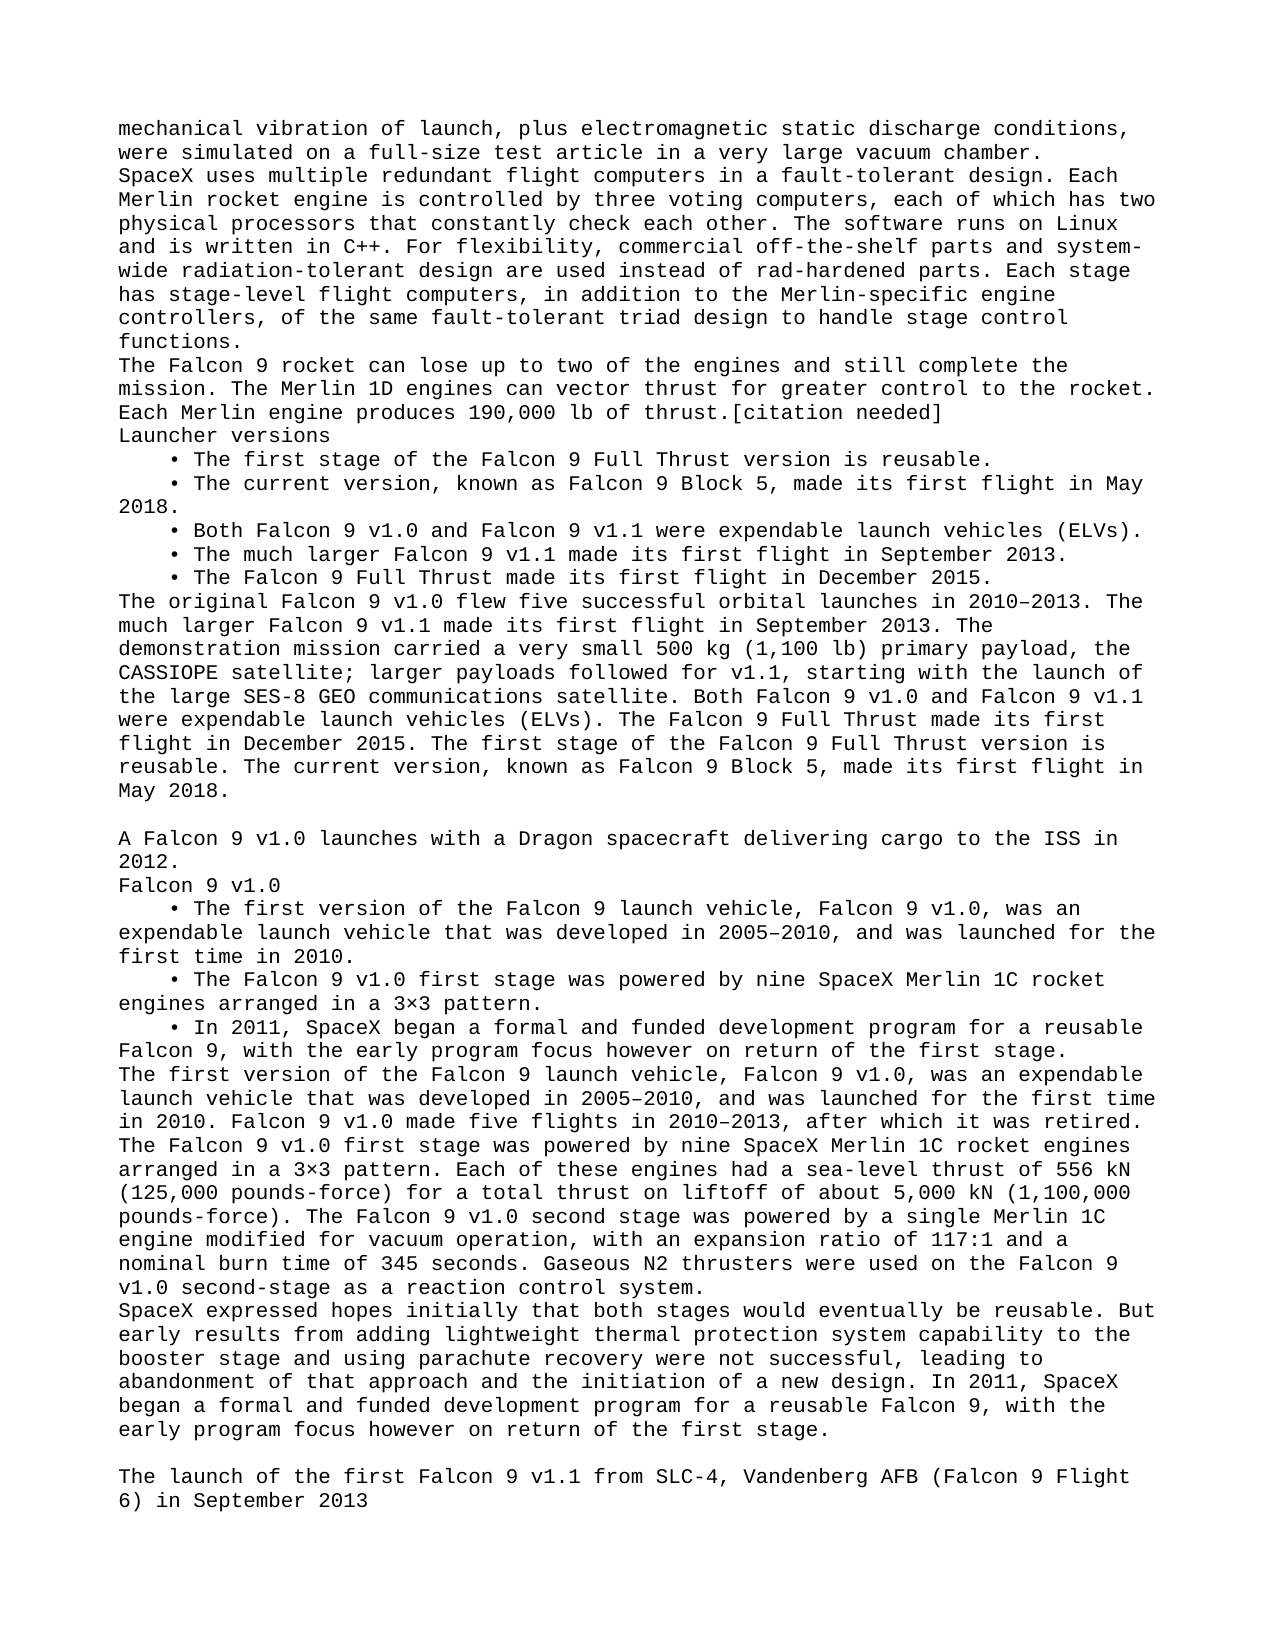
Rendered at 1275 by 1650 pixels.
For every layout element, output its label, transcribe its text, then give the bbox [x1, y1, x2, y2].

text • The first version of the Falcon 9 launch vehicle, Falcon 9 v1.0, was an expendable launch vehicle that was developed in 2005–2010, and was launched for the first time in 2010. [118, 898, 1157, 969]
text Launcher versions [118, 426, 1157, 449]
text The Falcon 9 rocket can lose up to two of the engines and still complete the mission. The Merlin 1D engines can vector thrust for greater control to the rocket. Each Merlin engine produces 190,000 lb of thrust.[citation needed] [118, 354, 1157, 426]
text • In 2011, SpaceX began a formal and funded development program for a reusable Falcon 9, with the early program focus however on return of the first stage. [118, 1017, 1157, 1064]
text The original Falcon 9 v1.0 flew five successful orbital launches in 2010–2013. The much larger Falcon 9 v1.1 made its first flight in September 2013. The demonstration mission carried a very small 500 kg (1,100 lb) primary payload, the CASSIOPE satellite; larger payloads followed for v1.1, starting with the launch of the large SES-8 GEO communications satellite. Both Falcon 9 v1.0 and Falcon 9 v1.1 were expendable launch vehicles (ELVs). The Falcon 9 Full Thrust made its first flight in December 2015. The first stage of the Falcon 9 Full Thrust version is reusable. The current version, known as Falcon 9 Block 5, made its first flight in May 2018. [118, 591, 1157, 804]
text The first version of the Falcon 9 launch vehicle, Falcon 9 v1.0, was an expendable launch vehicle that was developed in 2005–2010, and was launched for the first time in 2010. Falcon 9 v1.0 made five flights in 2010–2013, after which it was retired. [118, 1064, 1157, 1135]
text SpaceX expressed hopes initially that both stages would eventually be reusable. But early results from adding lightweight thermal protection system capability to the booster stage and using parachute recovery were not successful, leading to abandonment of that approach and the initiation of a new design. In 2011, SpaceX began a formal and funded development program for a reusable Falcon 9, with the early program focus however on return of the first stage. [118, 1300, 1157, 1442]
text • The much larger Falcon 9 v1.1 made its first flight in September 2013. [118, 544, 1157, 567]
text • The current version, known as Falcon 9 Block 5, made its first flight in May 2018. [118, 473, 1157, 520]
text The launch of the first Falcon 9 v1.1 from SLC-4, Vandenberg AFB (Falcon 9 Flight 6) in September 2013 [118, 1466, 1157, 1513]
text SpaceX uses multiple redundant flight computers in a fault-tolerant design. Each Merlin rocket engine is controlled by three voting computers, each of which has two physical processors that constantly check each other. The software runs on Linux and is written in C++. For flexibility, commercial off-the-shelf parts and system-wide radiation-tolerant design are used instead of rad-hardened parts. Each stage has stage-level flight computers, in addition to the Merlin-specific engine controllers, of the same fault-tolerant triad design to handle stage control functions. [118, 165, 1157, 354]
text Falcon 9 v1.0 [118, 875, 1157, 898]
text The Falcon 9 v1.0 first stage was powered by nine SpaceX Merlin 1C rocket engines arranged in a 3×3 pattern. Each of these engines had a sea-level thrust of 556 kN (125,000 pounds-force) for a total thrust on liftoff of about 5,000 kN (1,100,000 pounds-force). The Falcon 9 v1.0 second stage was powered by a single Merlin 1C engine modified for vacuum operation, with an expansion ratio of 117:1 and a nominal burn time of 345 seconds. Gaseous N2 thrusters were used on the Falcon 9 v1.0 second-stage as a reaction control system. [118, 1135, 1157, 1300]
text mechanical vibration of launch, plus electromagnetic static discharge conditions, were simulated on a full-size test article in a very large vacuum chamber. [118, 118, 1157, 165]
text • The Falcon 9 Full Thrust made its first flight in December 2015. [118, 567, 1157, 591]
text • The Falcon 9 v1.0 first stage was powered by nine SpaceX Merlin 1C rocket engines arranged in a 3×3 pattern. [118, 969, 1157, 1017]
text A Falcon 9 v1.0 launches with a Dragon spacecraft delivering cargo to the ISS in 2012. [118, 827, 1157, 875]
text • Both Falcon 9 v1.0 and Falcon 9 v1.1 were expendable launch vehicles (ELVs). [118, 520, 1157, 544]
text • The first stage of the Falcon 9 Full Thrust version is reusable. [118, 449, 1157, 473]
